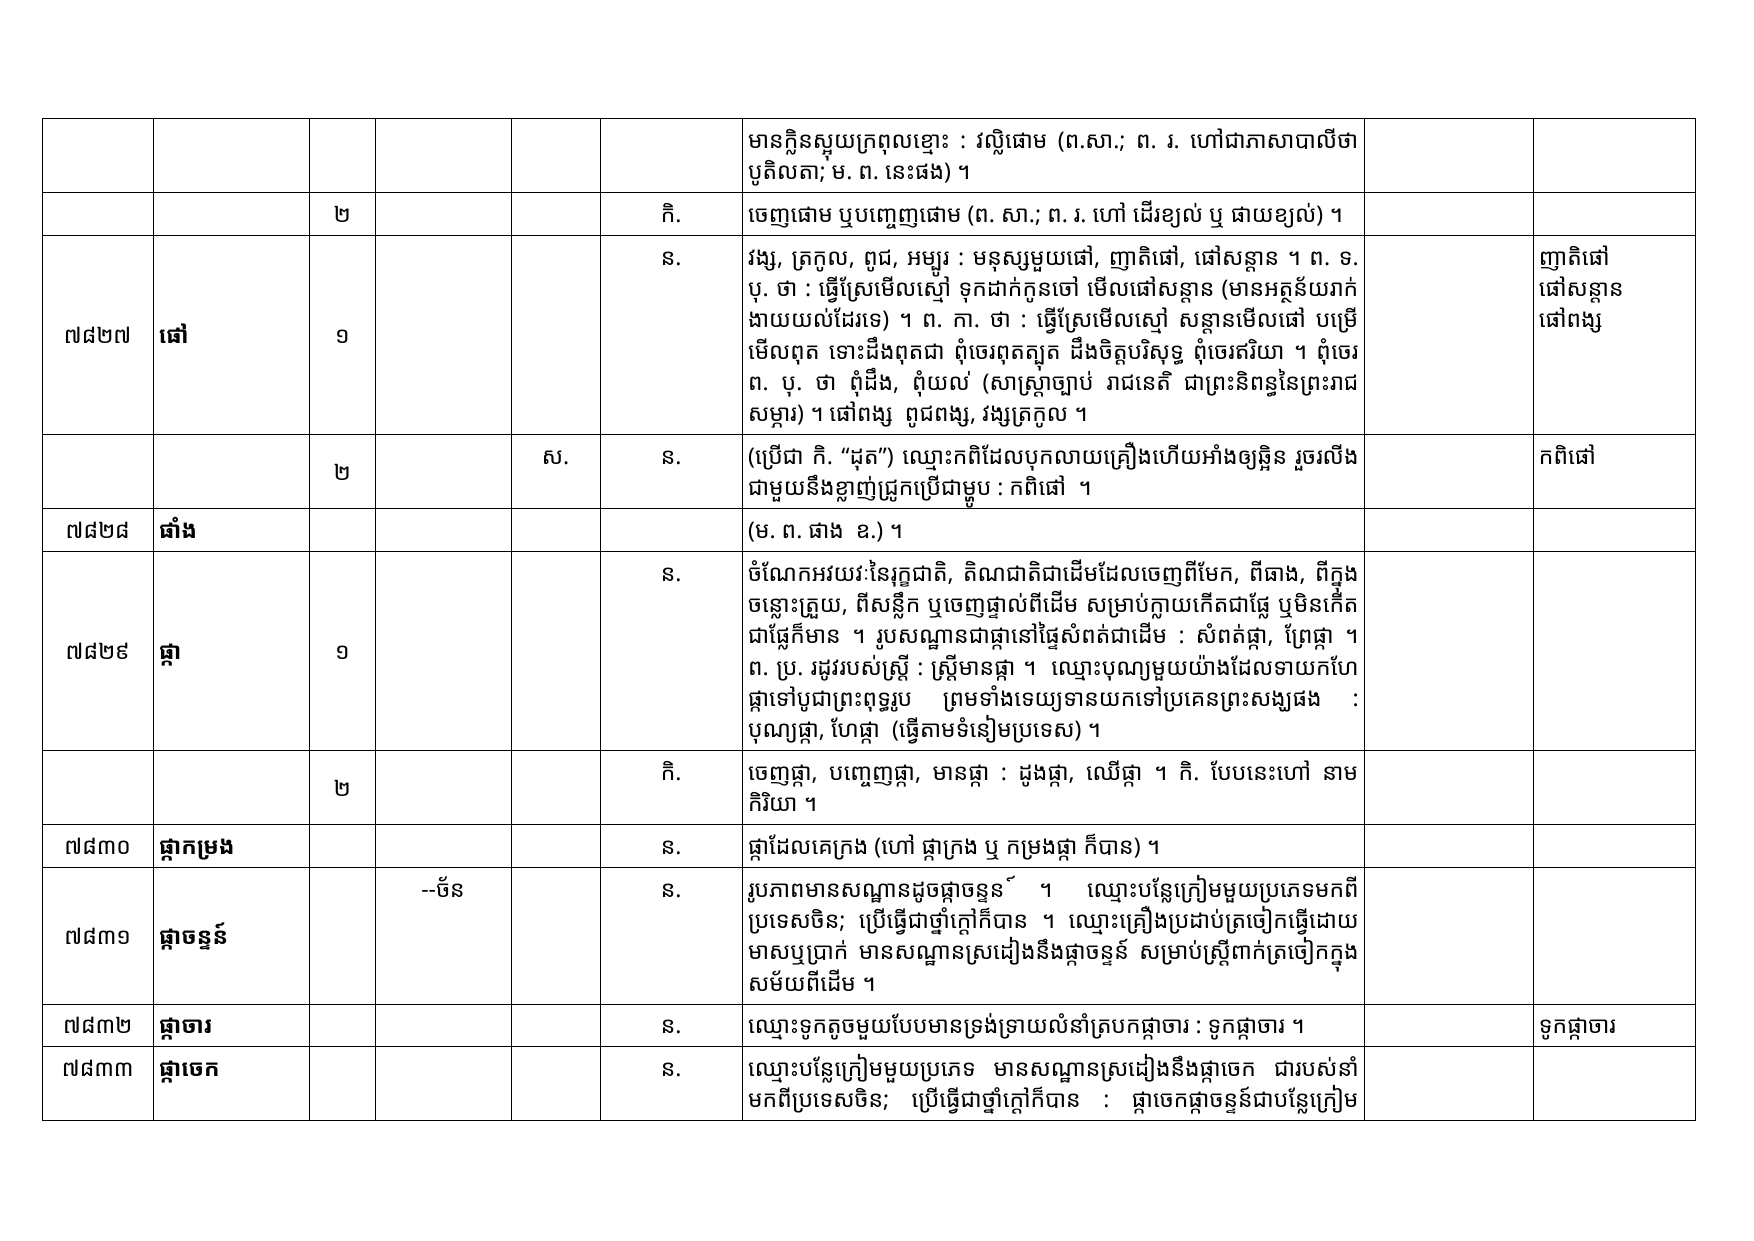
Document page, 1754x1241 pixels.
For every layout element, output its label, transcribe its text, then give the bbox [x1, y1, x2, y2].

table_cell [512, 119, 600, 192]
table_cell ន. [601, 1047, 742, 1120]
table_cell [310, 1005, 375, 1046]
table_cell [1534, 552, 1695, 750]
table_cell ចំណែក​អវយវៈ​នៃ​រុក្ខជាតិ, តិណជាតិ​ជាដើម​ដែល​ចេញ​ពី​មែក, ពី​ធាង, ពី​ក្នុង​ចន្លោះ​ត្រួយ, ពី​សន្លឹក ឬ​ចេញ​ផ្ទាល់​ពី​ដើម សម្រាប់​ក្លាយ​កើត​ជា​ផ្លែ ឬ​មិន​កើត​ជា​ផ្លែ​ក៏​មាន ។ រូប​សណ្ឋាន​ជា​ផ្កា​នៅ​ផ្ទៃ​សំពត់​ជាដើម : សំពត់​ផ្កា, ព្រែ​ផ្កា ។ ព. ប្រ. រដូវ​របស់​ស្ត្រី : ស្រ្តី​មាន​ផ្កា ។ ឈ្មោះ​បុណ្យ​មួយ​យ៉ាង​ដែល​ទាយក​ហែ​ផ្កា​ទៅ​បូជា​ព្រះ​ពុទ្ធ​រូប ព្រម​ទាំង​ទេយ្យទាន​យក​ទៅ​ប្រគេន​ព្រះ​សង្ឃ​ផង : បុណ្យ​ផ្កា, ហែ​ផ្កា (ធ្វើ​តាម​ទំនៀម​ប្រទេស) ។ [743, 552, 1364, 750]
table_cell [154, 435, 309, 508]
table_cell ចេញ​ផោម ឬ​បញ្ចេញ​ផោម (ព. សា.; ព. រ. ហៅ ដើរ​ខ្យល់ ឬ ផាយ​ខ្យល់) ។ [743, 193, 1364, 235]
table_cell ៧៨៣១ [43, 868, 153, 1003]
table_cell [43, 119, 153, 192]
table_cell [310, 868, 375, 1003]
table_cell ៧៨២៨ [43, 509, 153, 551]
table_cell (ប្រើ​ជា កិ. “ដុត”) ឈ្មោះ​កពិ​ដែល​បុក​លាយ​គ្រឿង​ហើយ​អាំង​ឲ្យ​ឆ្អិន រួច​រលីង​ជាមួយ​នឹង​ខ្លាញ់​ជ្រូក​ប្រើ​ជា​ម្ហូប : កពិ​ផៅ ។ [743, 435, 1364, 508]
table_cell (ម. ព. ផាង ឧ.) ។ [743, 509, 1364, 551]
table_cell --ច័ន [376, 868, 511, 1003]
table_cell [154, 193, 309, 235]
table_cell ន. [601, 868, 742, 1003]
table_cell ៧៨២៧ [43, 236, 153, 434]
table_cell ញាតិ​ផៅ ផៅ​សន្ដាន ផៅ​ពង្ស [1534, 236, 1695, 434]
table_cell ផ្កា​ចន្ទន៍ [154, 868, 309, 1003]
table_cell [310, 119, 375, 192]
table_cell [512, 751, 600, 824]
table_cell [512, 1047, 600, 1120]
table_cell [1365, 435, 1533, 508]
table_cell ផាំង [154, 509, 309, 551]
table_cell [512, 552, 600, 750]
table_cell [1534, 1047, 1695, 1120]
table_cell ផ្កា​ចេក [154, 1047, 309, 1120]
table_cell [310, 825, 375, 867]
table_cell [43, 751, 153, 824]
table_cell [1365, 236, 1533, 434]
table_cell ផ្កា​ចារ [154, 1005, 309, 1046]
table_cell [1365, 193, 1533, 235]
table_cell [512, 868, 600, 1003]
table_cell [1534, 119, 1695, 192]
table_cell [43, 435, 153, 508]
table_cell ស. [512, 435, 600, 508]
table_cell ចេញ​ផ្កា, បញ្ចេញ​ផ្កា, មាន​ផ្កា : ដូង​ផ្កា, ឈើ​ផ្កា ។ កិ. បែប​នេះ​ហៅ នាម​កិរិយា ។ [743, 751, 1364, 824]
table_cell [1365, 868, 1533, 1003]
table_cell [512, 509, 600, 551]
table_cell [376, 509, 511, 551]
table_cell ផៅ [154, 236, 309, 434]
table_cell [154, 119, 309, 192]
table_cell ៧៨៣៣ [43, 1047, 153, 1120]
table_cell [376, 435, 511, 508]
table_cell ឈ្មោះ​បន្លែ​ក្រៀម​មួយ​ប្រភេទ មាន​សណ្ឋាន​ស្រដៀង​នឹង​ផ្កា​ចេក ជា​របស់​នាំ​មក​ពី​ប្រទេស​ចិន; ប្រើ​ធ្វើ​ជា​ថ្នាំ​ក្ដៅ​ក៏​បាន : ផ្កា​ចេក​ផ្កា​ចន្ទន៍​ជា​បន្លែ​ក្រៀម [743, 1047, 1364, 1120]
table_cell ឈ្មោះ​ទូក​តូច​មួយ​បែប​មាន​ទ្រង់ទ្រាយ​លំនាំ​ត្របក​ផ្កា​ចារ : ទូក​ផ្កា​ចារ ។ [743, 1005, 1364, 1046]
table_cell [1365, 1005, 1533, 1046]
table_cell [601, 119, 742, 192]
table_cell [1534, 825, 1695, 867]
table_cell [376, 119, 511, 192]
table_cell [1534, 193, 1695, 235]
table_cell [376, 552, 511, 750]
table_cell ផ្កា​ដែល​គេ​ក្រង (ហៅ ផ្កា​ក្រង ឬ កម្រង​ផ្កា ក៏​បាន) ។ [743, 825, 1364, 867]
table_cell ៧៨២៩ [43, 552, 153, 750]
table_cell [376, 751, 511, 824]
table_cell ទូក​ផ្កា​ចារ [1534, 1005, 1695, 1046]
table_cell [1534, 868, 1695, 1003]
table_cell [512, 236, 600, 434]
table_cell កពិ​ផៅ [1534, 435, 1695, 508]
table_cell [1365, 825, 1533, 867]
table_cell [376, 193, 511, 235]
table_cell ន. [601, 236, 742, 434]
table_cell [1365, 1047, 1533, 1120]
table_cell ២ [310, 435, 375, 508]
table_cell ន. [601, 552, 742, 750]
table_cell [512, 193, 600, 235]
table_cell ២ [310, 751, 375, 824]
table_cell [154, 751, 309, 824]
table_cell [512, 1005, 600, 1046]
table_cell ន. [601, 1005, 742, 1046]
table_cell [1365, 509, 1533, 551]
table_cell [512, 825, 600, 867]
table_cell ៧៨៣២ [43, 1005, 153, 1046]
table_cell ផ្កា​កម្រង [154, 825, 309, 867]
table_cell វង្ស, ត្រកូល, ពូជ, អម្បូរ : មនុស្ស​មួយ​ផៅ, ញាតិ​ផៅ, ផៅ​សន្ដាន ។ ព. ទ. បុ. ថា : ធ្វើ​ស្រែ​មើល​ស្មៅ ទុក​ដាក់​កូន​ចៅ មើល​ផៅ​សន្ដាន (មាន​អត្ថន័យ​រាក់​ងាយ​យល់​ដែរ​ទេ) ។ ព. កា. ថា : ធ្វើ​ស្រែ​មើល​ស្មៅ សន្ដាន​មើល​ផៅ បម្រើ​មើល​ពុត ទោះ​ដឹង​ពុត​ជា ពុំ​ចេរ​ពុត​ត្បុត ដឹង​ចិត្ត​បរិសុទ្ធ ពុំ​ចេរ​ឥរិយា ។ ពុំ​ចេរ ព. បុ. ថា ពុំ​ដឹង, ពុំ​យល់ (សាស្ត្រា​ច្បាប់ រាជនេតិ ជា​ព្រះ​និពន្ធ​នៃ​ព្រះ​រាជ​សម្ភារ) ។ ផៅ​ពង្ស ពូជ​ពង្ស​, វង្ស​ត្រកូល ។ [743, 236, 1364, 434]
table_cell [601, 509, 742, 551]
table_cell [310, 1047, 375, 1120]
table_cell [1534, 509, 1695, 551]
table_cell [1365, 751, 1533, 824]
table_cell មាន​ក្លិន​ស្អុយ​ក្រពុល​ខ្មោះ : វល្លិ​ផោម (ព.សា.; ព. រ. ហៅ​ជា​ភាសា​បាលី​ថា បូតិលតា; ម. ព. នេះ​ផង) ។ [743, 119, 1364, 192]
table_cell ផ្កា [154, 552, 309, 750]
table_cell [1365, 119, 1533, 192]
table_cell ២ [310, 193, 375, 235]
table_cell រូប​ភាព​មាន​សណ្ឋាន​ដូច​ផ្កា​ចន្ទន៍ ។ ឈ្មោះ​បន្លែ​ក្រៀម​មួយ​ប្រភេទ​មក​ពី​ប្រទេស​ចិន; ប្រើ​ធ្វើ​ជា​ថ្នាំ​ក្ដៅ​ក៏​បាន ។ ឈ្មោះ​គ្រឿង​ប្រដាប់​ត្រចៀក​ធ្វើ​ដោយ​មាស​ឬ​ប្រាក់ មាន​សណ្ឋាន​ស្រដៀង​នឹង​ផ្កា​ចន្ទន៍ សម្រាប់​ស្ត្រី​ពាក់​ត្រចៀក​ក្នុង​សម័យ​ពី​ដើម ។ [743, 868, 1364, 1003]
table_cell [376, 1005, 511, 1046]
table_cell [376, 825, 511, 867]
table_cell ន. [601, 435, 742, 508]
table_cell កិ. [601, 751, 742, 824]
table_cell [1534, 751, 1695, 824]
table_cell កិ. [601, 193, 742, 235]
table_cell [376, 1047, 511, 1120]
table_cell ៧៨៣០ [43, 825, 153, 867]
table_cell [310, 509, 375, 551]
table_cell [1365, 552, 1533, 750]
table_cell [43, 193, 153, 235]
table_cell ន. [601, 825, 742, 867]
table_cell ១ [310, 236, 375, 434]
table_cell [376, 236, 511, 434]
table_cell ១ [310, 552, 375, 750]
